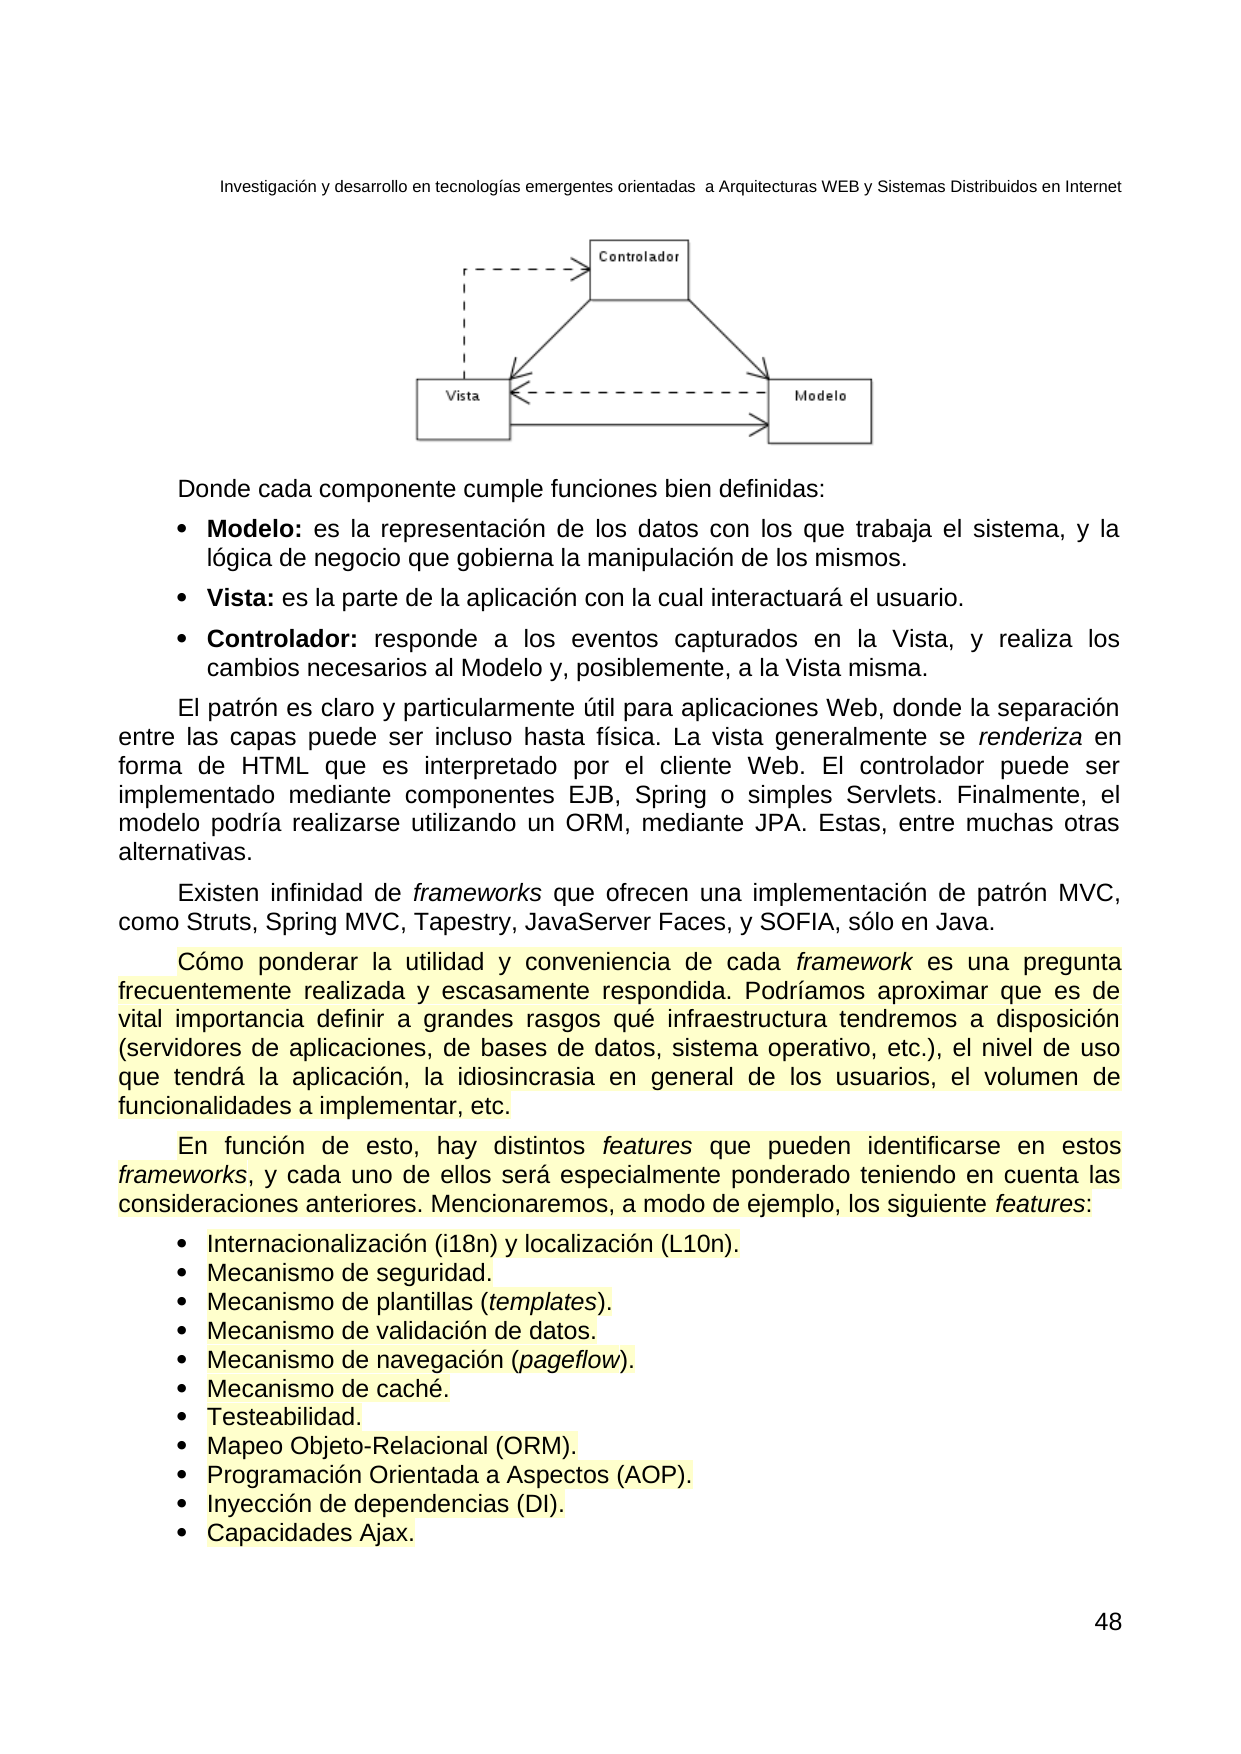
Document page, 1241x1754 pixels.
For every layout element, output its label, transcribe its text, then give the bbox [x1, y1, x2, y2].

text El patrón es claro y particularmente útil para aplicaciones Web, donde la separación entre las capas puede ser incluso hasta física. La vista generalmente se renderiza en forma de HTML que es interpretado por el cliente Web. El controlador puede ser implementado mediante componentes EJB, Spring o simples Servlets. Finalmente, el modelo podría realizarse utilizando un ORM, mediante JPA. Estas, entre muchas otras alternativas. [253, 837, 1122, 866]
text Existen infinidad de frameworks que ofrecen una implementación de patrón MVC, como Struts, Spring MVC, Tapestry, JavaServer Faces, y SOFIA, sólo en Java. [996, 906, 1122, 935]
list Mapeo Objeto-Relacional (ORM). [177, 1431, 1122, 1460]
list Mecanismo de navegación (pageflow). [177, 1345, 1122, 1373]
list Capacidades Ajax. [177, 1518, 1122, 1547]
list Controlador: responde a los eventos capturados en la Vista, y realiza los cambios necesarios al Modelo y, posiblemente, a la Vista misma. [177, 624, 1122, 682]
text Cómo ponderar la utilidad y conveniencia de cada framework es una pregunta frecuentemente realizada y escasamente respondida. Podríamos aproximar que es de vital importancia definir a grandes rasgos qué infraestructura tendremos a disposición (servidores de aplicaciones, de bases de datos, sistema operativo, etc.), el nivel de uso que tendrá la aplicación, la idiosincrasia en general de los usuarios, el volumen de funcionalidades a implementar, etc. [118, 947, 1122, 1119]
list Mecanismo de seguridad. [177, 1258, 1122, 1287]
list Testeabilidad. [177, 1402, 1122, 1431]
text Donde cada componente cumple funciones bien definidas: [118, 473, 1122, 502]
list Mecanismo de plantillas (templates). [177, 1287, 1122, 1316]
list Programación Orientada a Aspectos (AOP). [177, 1460, 1122, 1489]
list Mecanismo de caché. [177, 1373, 1122, 1402]
picture [411, 235, 881, 453]
list Internacionalización (i18n) y localización (L10n). [177, 1229, 1122, 1258]
list Mecanismo de validación de datos. [177, 1316, 1122, 1345]
text En función de esto, hay distintos features que pueden identificarse en estos frameworks, y cada uno de ellos será especialmente ponderado teniendo en cuenta las consideraciones anteriores. Mencionaremos, a modo de ejemplo, los siguiente features: [118, 1131, 1122, 1217]
list Modelo: es la representación de los datos con los que trabaja el sistema, y la lógica de negocio que gobierna la manipulación de los mismos. [177, 514, 1122, 572]
list Inyección de dependencias (DI). [177, 1489, 1122, 1518]
list Vista: es la parte de la aplicación con la cual interactuará el usuario. [177, 583, 1122, 612]
text El patrón es claro y particularmente útil para aplicaciones Web, donde la separación entre las capas puede ser incluso hasta física. La vista generalmente se renderiza en forma de HTML que es interpretado por el cliente Web. El controlador puede ser implementado mediante componentes EJB, Spring o simples Servlets. Finalmente, el modelo podría realizarse utilizando un ORM, mediante JPA. Estas, entre muchas otras alternativas. [118, 693, 1122, 722]
